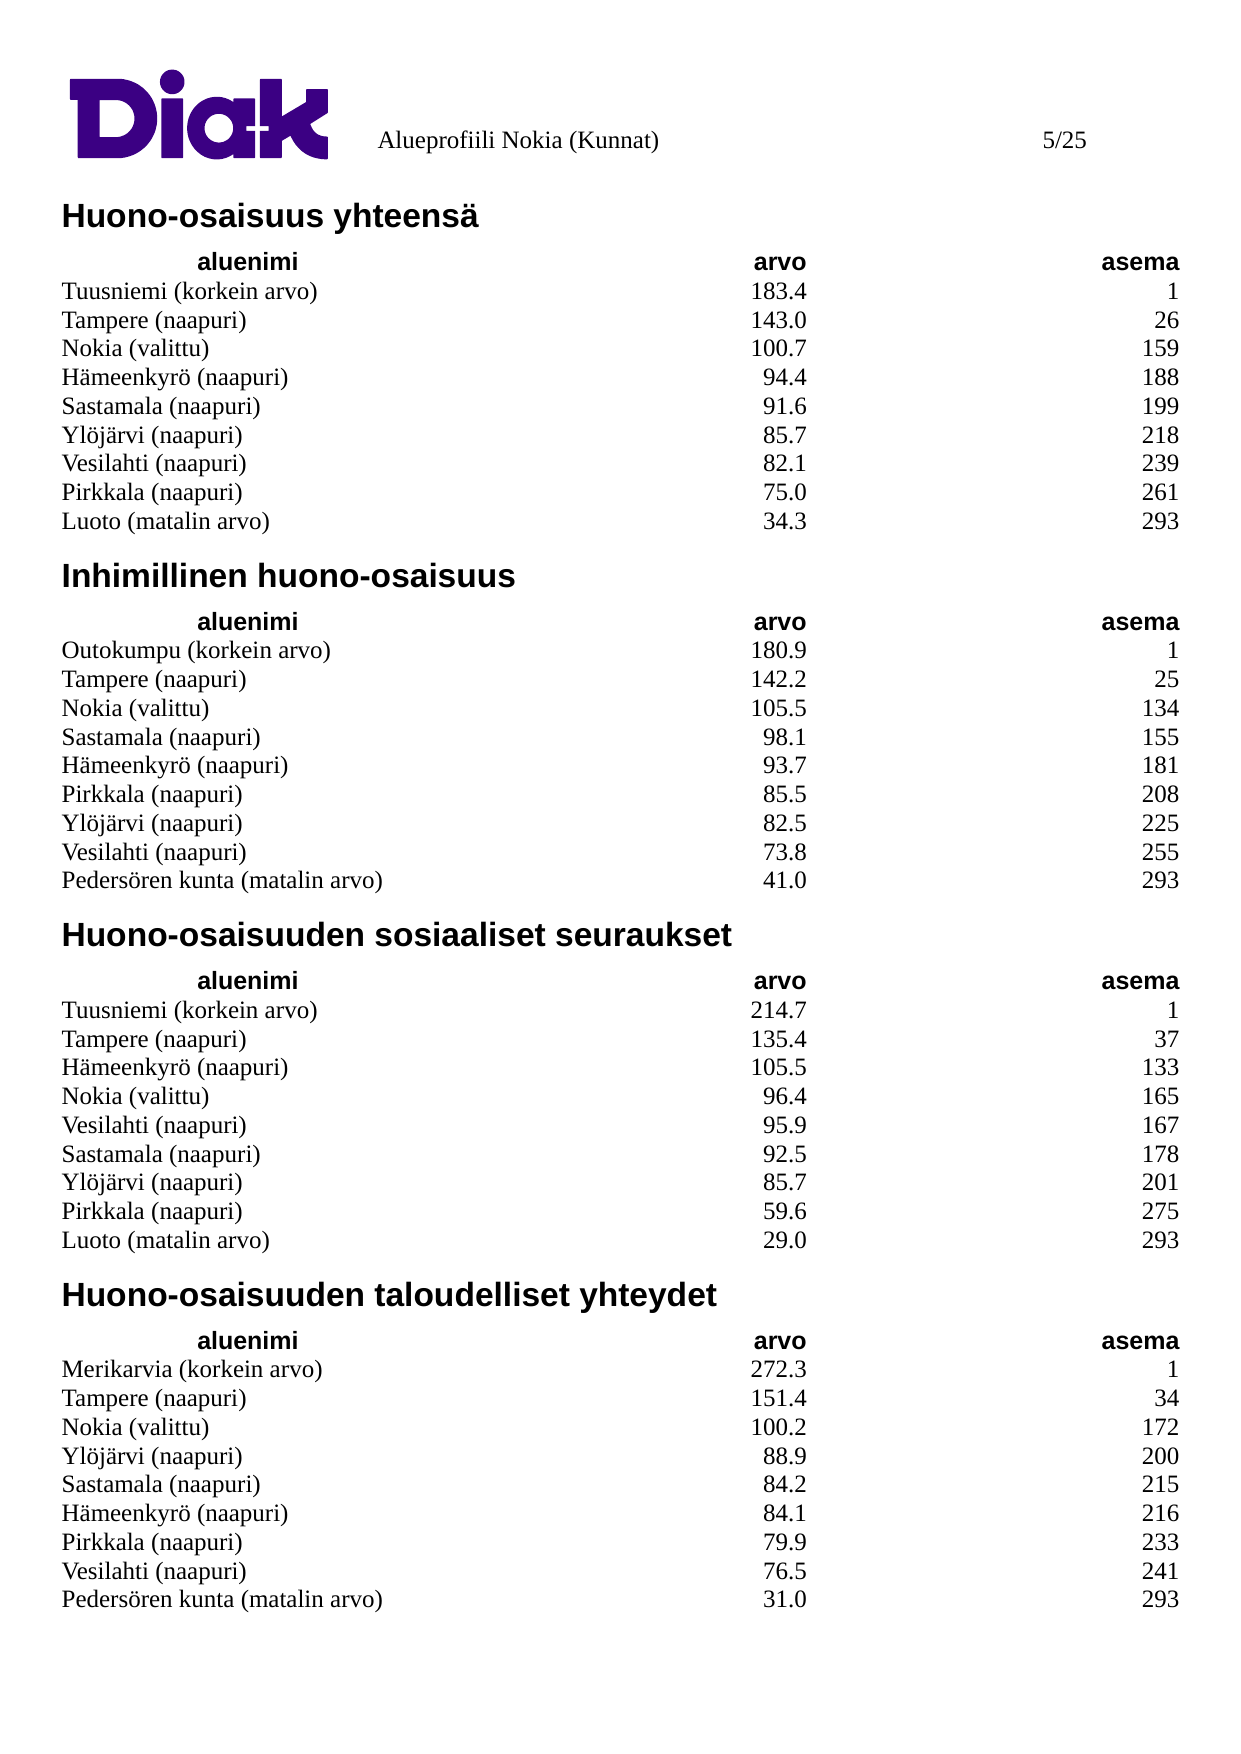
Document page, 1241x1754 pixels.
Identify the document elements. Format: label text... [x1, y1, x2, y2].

table_cell 96.4 [434, 1081, 806, 1110]
table_cell 82.5 [434, 808, 806, 837]
table_cell Vesilahti (naapuri) [61, 837, 434, 866]
table_cell Pirkkala (naapuri) [61, 1527, 434, 1556]
table_cell 26 [806, 305, 1179, 333]
table_cell 241 [806, 1556, 1179, 1584]
table_cell 134 [806, 693, 1179, 722]
table_cell 133 [806, 1053, 1179, 1081]
table_cell 293 [806, 866, 1179, 894]
table_cell 199 [806, 391, 1179, 420]
table_cell Tampere (naapuri) [61, 1383, 434, 1412]
table_cell 181 [806, 751, 1179, 779]
table_cell 215 [806, 1470, 1179, 1498]
table_cell Hämeenkyrö (naapuri) [61, 751, 434, 779]
table_cell Vesilahti (naapuri) [61, 449, 434, 477]
subtitle Huono-osaisuuden taloudelliset yhteydet [61, 1274, 1179, 1313]
table_cell Tampere (naapuri) [61, 305, 434, 333]
table_cell 34 [806, 1383, 1179, 1412]
table_header aluenimi [61, 607, 434, 636]
table_cell Outokumpu (korkein arvo) [61, 636, 434, 664]
table_cell 59.6 [434, 1196, 806, 1225]
table_cell 75.0 [434, 477, 806, 506]
table_cell Nokia (valittu) [61, 1081, 434, 1110]
table_cell Luoto (matalin arvo) [61, 1225, 434, 1254]
table_cell 208 [806, 779, 1179, 808]
table_cell 37 [806, 1024, 1179, 1052]
table_cell 98.1 [434, 722, 806, 751]
table_cell 151.4 [434, 1383, 806, 1412]
table_cell 239 [806, 449, 1179, 477]
table_cell 94.4 [434, 362, 806, 391]
table_cell 159 [806, 334, 1179, 362]
table_cell 233 [806, 1527, 1179, 1556]
table_cell 73.8 [434, 837, 806, 866]
table_cell Ylöjärvi (naapuri) [61, 808, 434, 837]
table_cell Sastamala (naapuri) [61, 391, 434, 420]
table_cell 188 [806, 362, 1179, 391]
table_cell 95.9 [434, 1110, 806, 1139]
table_cell Hämeenkyrö (naapuri) [61, 1498, 434, 1527]
table_cell Sastamala (naapuri) [61, 1470, 434, 1498]
table_header asema [806, 1326, 1179, 1354]
table_header aluenimi [61, 247, 434, 276]
table_cell Tuusniemi (korkein arvo) [61, 276, 434, 305]
table_cell 178 [806, 1139, 1179, 1167]
table_cell Sastamala (naapuri) [61, 722, 434, 751]
table_cell 84.1 [434, 1498, 806, 1527]
table_cell Luoto (matalin arvo) [61, 506, 434, 535]
table_cell 93.7 [434, 751, 806, 779]
table_cell 100.7 [434, 334, 806, 362]
table_cell 100.2 [434, 1412, 806, 1441]
table_header aluenimi [61, 1326, 434, 1354]
table_cell 91.6 [434, 391, 806, 420]
table_cell 167 [806, 1110, 1179, 1139]
table_cell 261 [806, 477, 1179, 506]
table_cell 1 [806, 276, 1179, 305]
table_cell 201 [806, 1168, 1179, 1196]
table_cell Ylöjärvi (naapuri) [61, 420, 434, 448]
table_cell Hämeenkyrö (naapuri) [61, 362, 434, 391]
table_cell Hämeenkyrö (naapuri) [61, 1053, 434, 1081]
table_cell 293 [806, 1225, 1179, 1254]
table_cell Nokia (valittu) [61, 693, 434, 722]
table_cell Vesilahti (naapuri) [61, 1556, 434, 1584]
table_cell 29.0 [434, 1225, 806, 1254]
table_cell 79.9 [434, 1527, 806, 1556]
table_cell 1 [806, 636, 1179, 664]
table_cell 142.2 [434, 664, 806, 693]
table_cell 275 [806, 1196, 1179, 1225]
table_cell 293 [806, 1585, 1179, 1613]
table_cell 1 [806, 995, 1179, 1024]
table_cell 84.2 [434, 1470, 806, 1498]
table_cell 1 [806, 1355, 1179, 1383]
table_cell 200 [806, 1441, 1179, 1469]
table_header aluenimi [61, 966, 434, 995]
table_cell Sastamala (naapuri) [61, 1139, 434, 1167]
table_cell 272.3 [434, 1355, 806, 1383]
table_header arvo [434, 607, 806, 636]
subtitle Inhimillinen huono-osaisuus [61, 556, 1179, 594]
table_cell Tampere (naapuri) [61, 664, 434, 693]
table_cell Nokia (valittu) [61, 1412, 434, 1441]
subtitle Huono-osaisuus yhteensä [61, 196, 1179, 235]
table_cell 41.0 [434, 866, 806, 894]
table_cell Pirkkala (naapuri) [61, 1196, 434, 1225]
table_cell 76.5 [434, 1556, 806, 1584]
table_cell 216 [806, 1498, 1179, 1527]
table_cell 25 [806, 664, 1179, 693]
table_cell 105.5 [434, 1053, 806, 1081]
table_cell Ylöjärvi (naapuri) [61, 1441, 434, 1469]
table_cell Ylöjärvi (naapuri) [61, 1168, 434, 1196]
table_cell 82.1 [434, 449, 806, 477]
table_cell 155 [806, 722, 1179, 751]
table_cell 85.5 [434, 779, 806, 808]
table_cell 143.0 [434, 305, 806, 333]
table_cell 293 [806, 506, 1179, 535]
table_cell Pedersören kunta (matalin arvo) [61, 866, 434, 894]
table_cell 135.4 [434, 1024, 806, 1052]
table_cell 183.4 [434, 276, 806, 305]
table_cell 85.7 [434, 420, 806, 448]
table_cell Pirkkala (naapuri) [61, 477, 434, 506]
table_cell 172 [806, 1412, 1179, 1441]
table_cell 85.7 [434, 1168, 806, 1196]
table_cell Pirkkala (naapuri) [61, 779, 434, 808]
table_cell 214.7 [434, 995, 806, 1024]
table_header arvo [434, 966, 806, 995]
table_cell Tampere (naapuri) [61, 1024, 434, 1052]
table_header asema [806, 247, 1179, 276]
table_cell Tuusniemi (korkein arvo) [61, 995, 434, 1024]
table_header arvo [434, 247, 806, 276]
table_cell 31.0 [434, 1585, 806, 1613]
table_cell 105.5 [434, 693, 806, 722]
table_header arvo [434, 1326, 806, 1354]
table_cell 92.5 [434, 1139, 806, 1167]
subtitle Huono-osaisuuden sosiaaliset seuraukset [61, 915, 1179, 954]
table_cell 255 [806, 837, 1179, 866]
table_cell 225 [806, 808, 1179, 837]
table_cell Vesilahti (naapuri) [61, 1110, 434, 1139]
table_cell 180.9 [434, 636, 806, 664]
table_cell Nokia (valittu) [61, 334, 434, 362]
table_header asema [806, 966, 1179, 995]
table_header asema [806, 607, 1179, 636]
table_cell 88.9 [434, 1441, 806, 1469]
table_cell Pedersören kunta (matalin arvo) [61, 1585, 434, 1613]
table_cell Merikarvia (korkein arvo) [61, 1355, 434, 1383]
table_cell 218 [806, 420, 1179, 448]
table_cell 34.3 [434, 506, 806, 535]
table_cell 165 [806, 1081, 1179, 1110]
